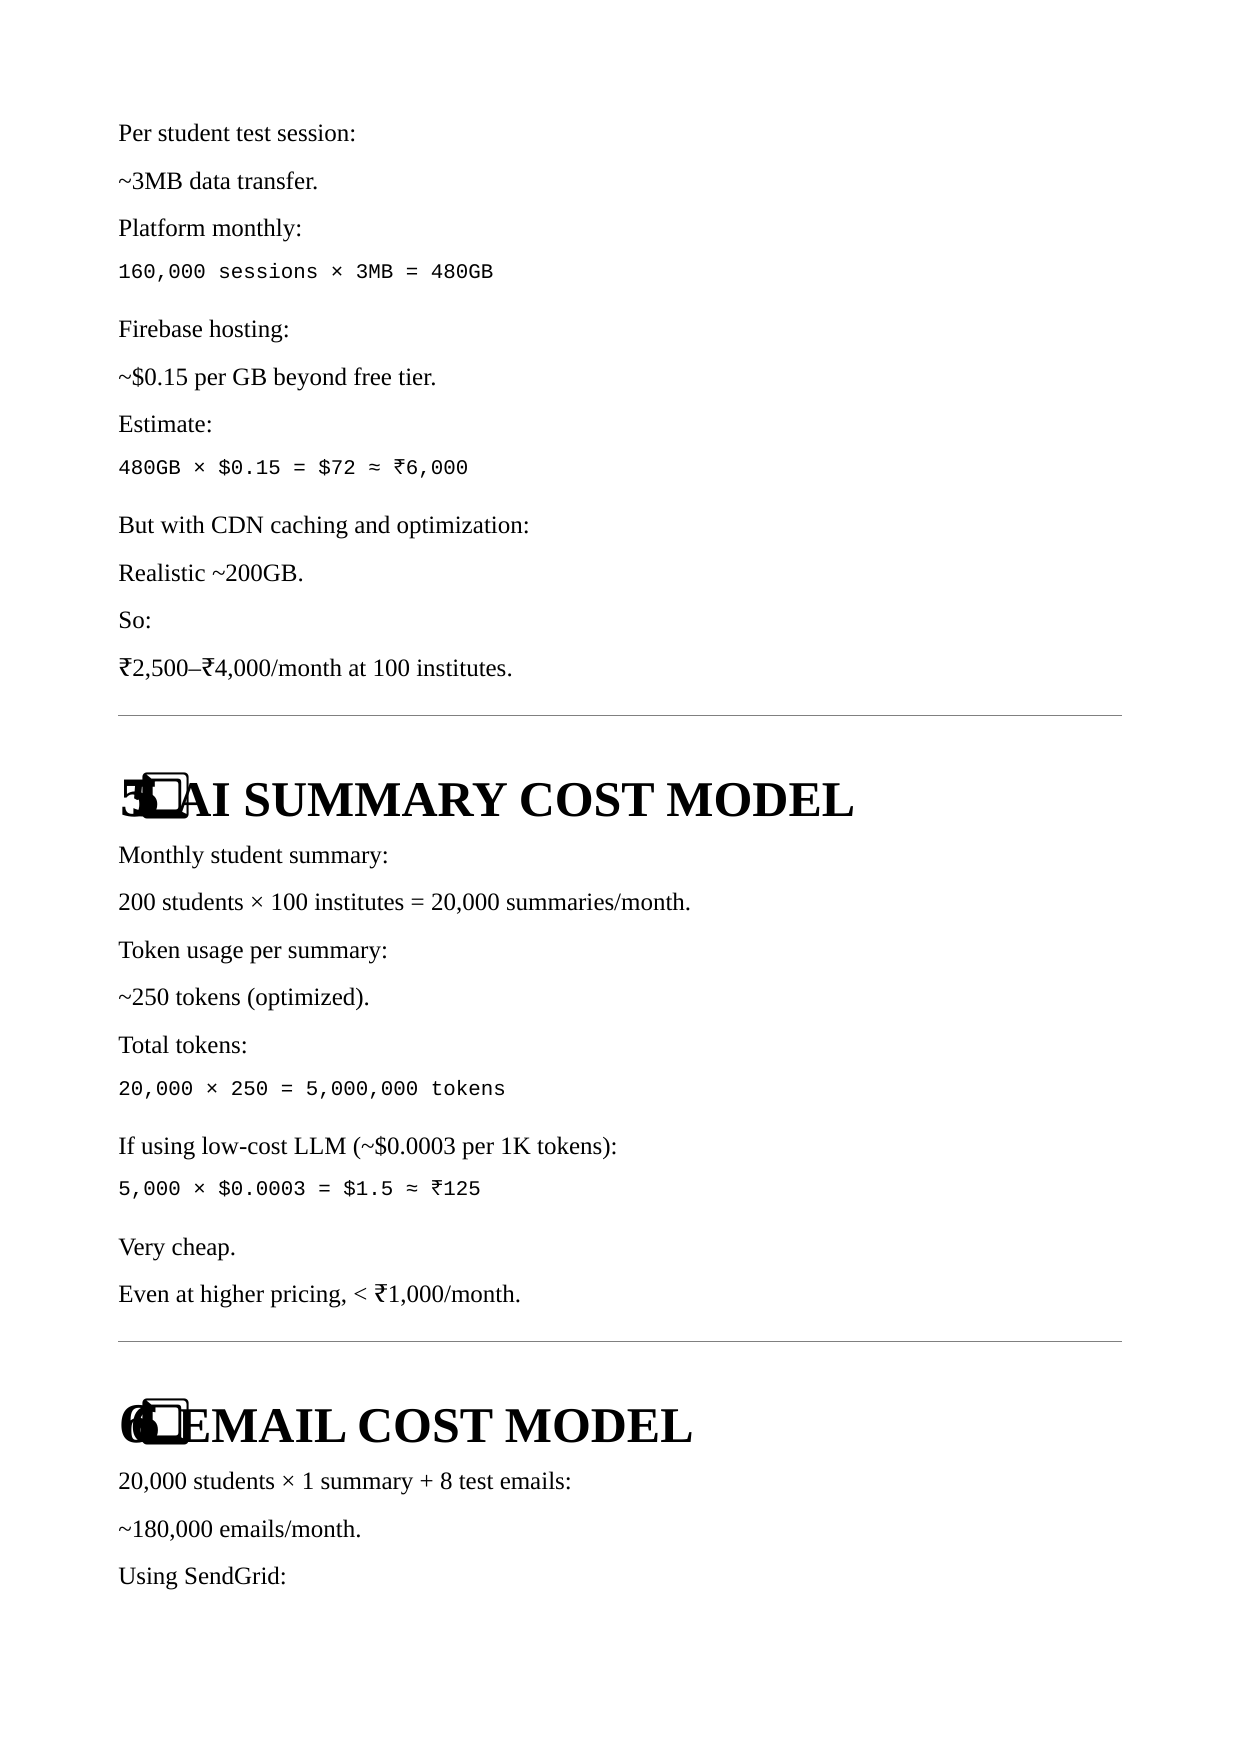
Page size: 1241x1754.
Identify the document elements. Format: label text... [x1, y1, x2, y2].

text Total tokens: [118, 1030, 1122, 1059]
text 160,000 sessions × 3MB = 480GB [118, 261, 1122, 284]
text 5,000 × $0.0003 = $1.5 ≈ ₹125 [118, 1178, 1122, 1202]
text 480GB × $0.15 = $72 ≈ ₹6,000 [118, 457, 1122, 481]
text Per student test session: [118, 118, 1122, 147]
text Token usage per summary: [118, 935, 1122, 964]
text ~$0.15 per GB beyond free tier. [118, 362, 1122, 390]
text If using low-cost LLM (~$0.0003 per 1K tokens): [118, 1131, 1122, 1159]
text Platform monthly: [118, 213, 1122, 242]
text Firebase hosting: [118, 314, 1122, 343]
text ~180,000 emails/month. [118, 1514, 1122, 1542]
text But with CDN caching and optimization: [118, 510, 1122, 539]
text Monthly student summary: [118, 840, 1122, 868]
subtitle 📧 6️⃣ EMAIL COST MODEL [118, 1396, 1122, 1453]
text 20,000 students × 1 summary + 8 test emails: [118, 1466, 1122, 1495]
text Using SendGrid: [118, 1561, 1122, 1590]
text ₹2,500–₹4,000/month at 100 institutes. [118, 653, 1122, 682]
text So: [118, 605, 1122, 634]
text Even at higher pricing, < ₹1,000/month. [118, 1279, 1122, 1308]
text Estimate: [118, 409, 1122, 438]
text ~250 tokens (optimized). [118, 982, 1122, 1011]
subtitle 🤖 5️⃣ AI SUMMARY COST MODEL [118, 770, 1122, 827]
text Realistic ~200GB. [118, 558, 1122, 586]
text Very cheap. [118, 1232, 1122, 1260]
text 200 students × 100 institutes = 20,000 summaries/month. [118, 887, 1122, 916]
text 20,000 × 250 = 5,000,000 tokens [118, 1078, 1122, 1101]
text ~3MB data transfer. [118, 166, 1122, 194]
